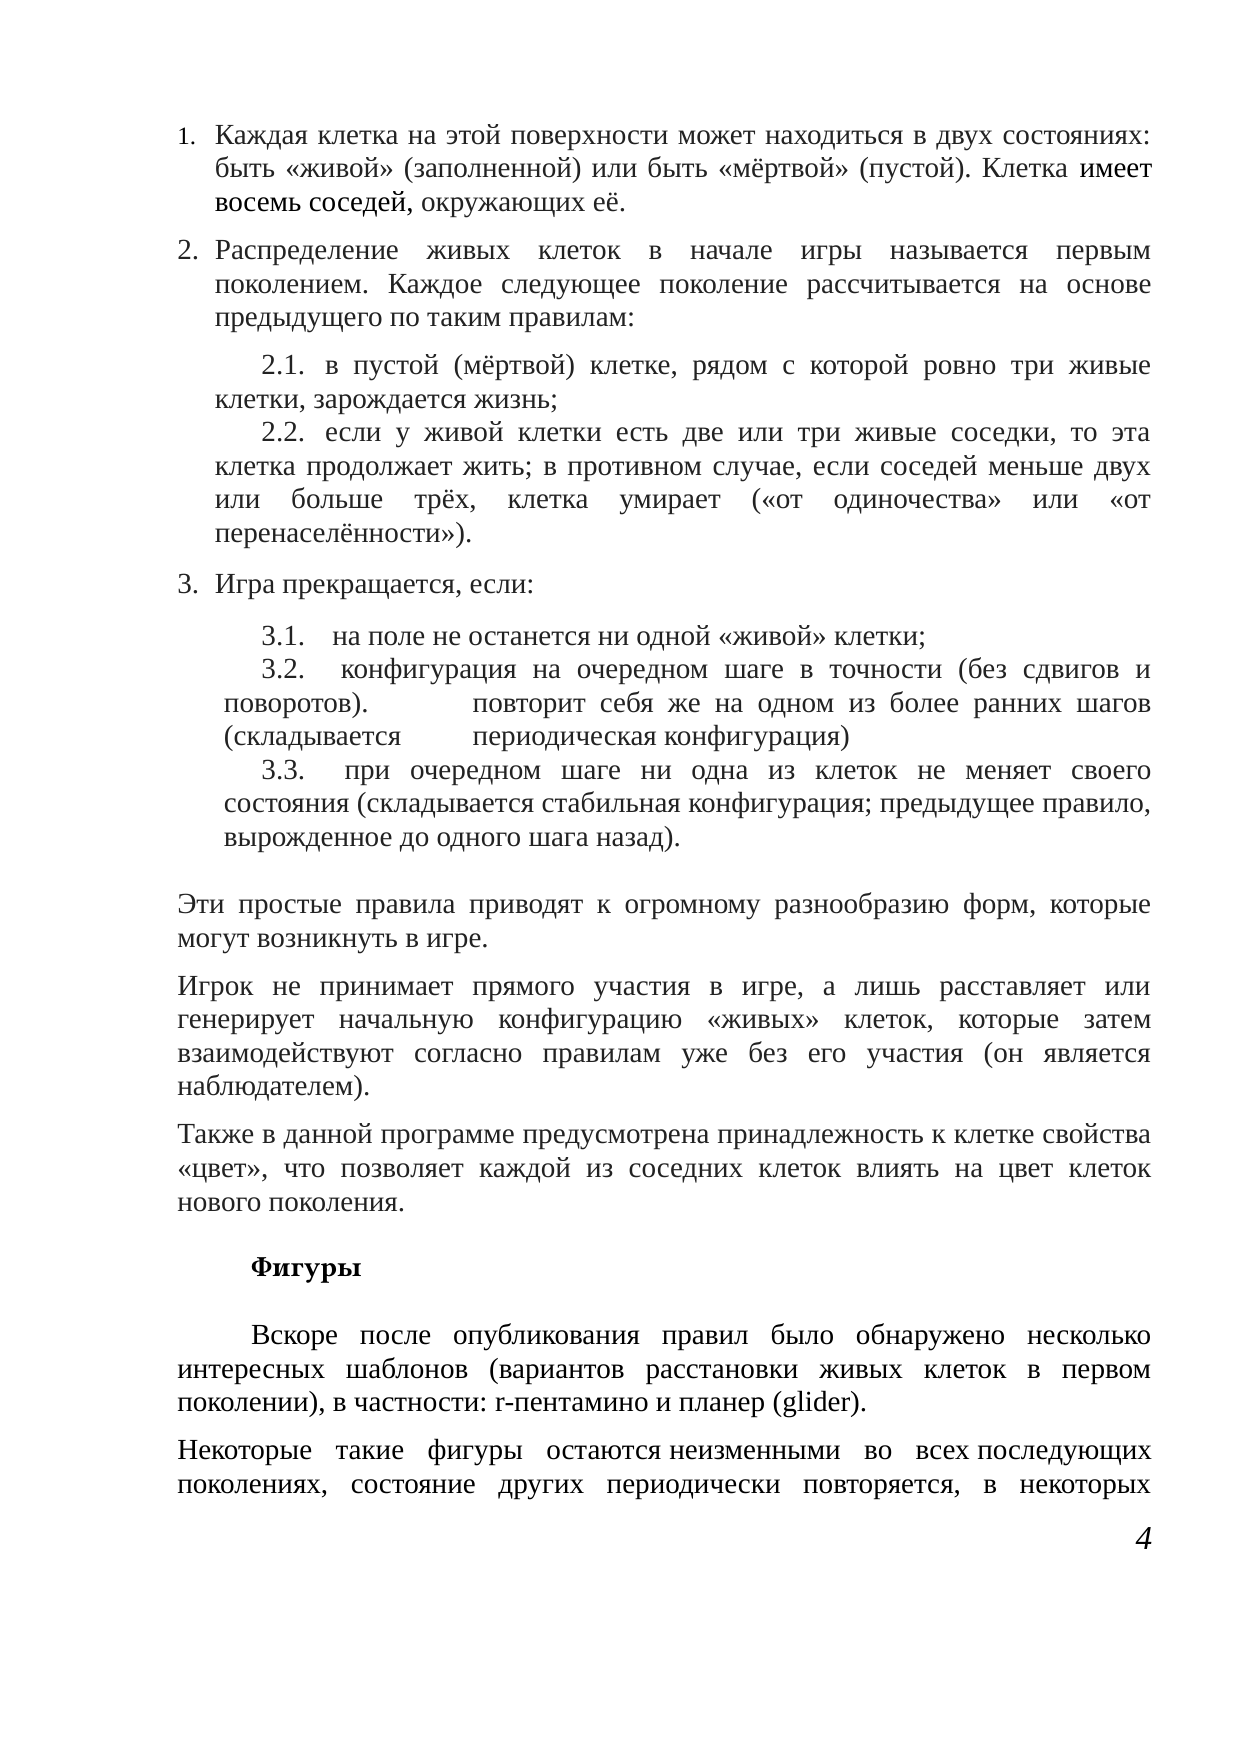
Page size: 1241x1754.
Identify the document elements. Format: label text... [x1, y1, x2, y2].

list если у живой клетки есть две или три живые соседки, то эта клетка продолжает жить; в противном случае, если соседей меньше двух или больше трёх, клетка умирает («от одиночества» или «от перенаселённости»). [214, 414, 1152, 549]
list в пустой (мёртвой) клетке, рядом с которой ровно три живые клетки, зарождается жизнь; [214, 347, 1152, 414]
text Эти простые правила приводят к огромному разнообразию форм, которые могут возникнуть в игре. [177, 886, 1152, 953]
text Игрок не принимает прямого участия в игре, а лишь расставляет или генерирует начальную конфигурацию «живых» клеток, которые затем взаимодействуют согласно правилам уже без его участия (он является наблюдателем). [177, 968, 1152, 1102]
list на поле не останется ни одной «живой» клетки; [224, 618, 1152, 651]
list конфигурация на очередном шаге в точности (без сдвигов и поворотов). повторит себя же на одном из более ранних шагов (складывается периодическая конфигурация) [224, 651, 1152, 752]
text Некоторые такие фигуры остаются неизменными во всех последующих поколениях, состояние других периодически повторяется, в некоторых [177, 1432, 1152, 1499]
list Игра прекращается, если: [177, 566, 1152, 600]
list Распределение живых клеток в начале игры называется первым поколением. Каждое следующее поколение рассчитывается на основе предыдущего по таким правилам: [177, 232, 1152, 333]
list при очередном шаге ни одна из клеток не меняет своего состояния (складывается стабильная конфигурация; предыдущее правило, вырожденное до одного шага назад). [224, 752, 1152, 853]
text Вскоре после опубликования правил было обнаружено несколько интересных шаблонов (вариантов расстановки живых клеток в первом поколении), в частности: r-пентамино и планер (glider). [177, 1317, 1152, 1418]
text Также в данной программе предусмотрена принадлежность к клетке свойства «цвет», что позволяет каждой из соседних клеток влиять на цвет клеток нового поколения. [177, 1117, 1152, 1217]
list Каждая клетка на этой поверхности может находиться в двух состояниях: быть «живой» (заполненной) или быть «мёртвой» (пустой). Клетка имеет восемь соседей, окружающих её. [177, 117, 1152, 218]
text Фигуры [177, 1251, 1152, 1284]
